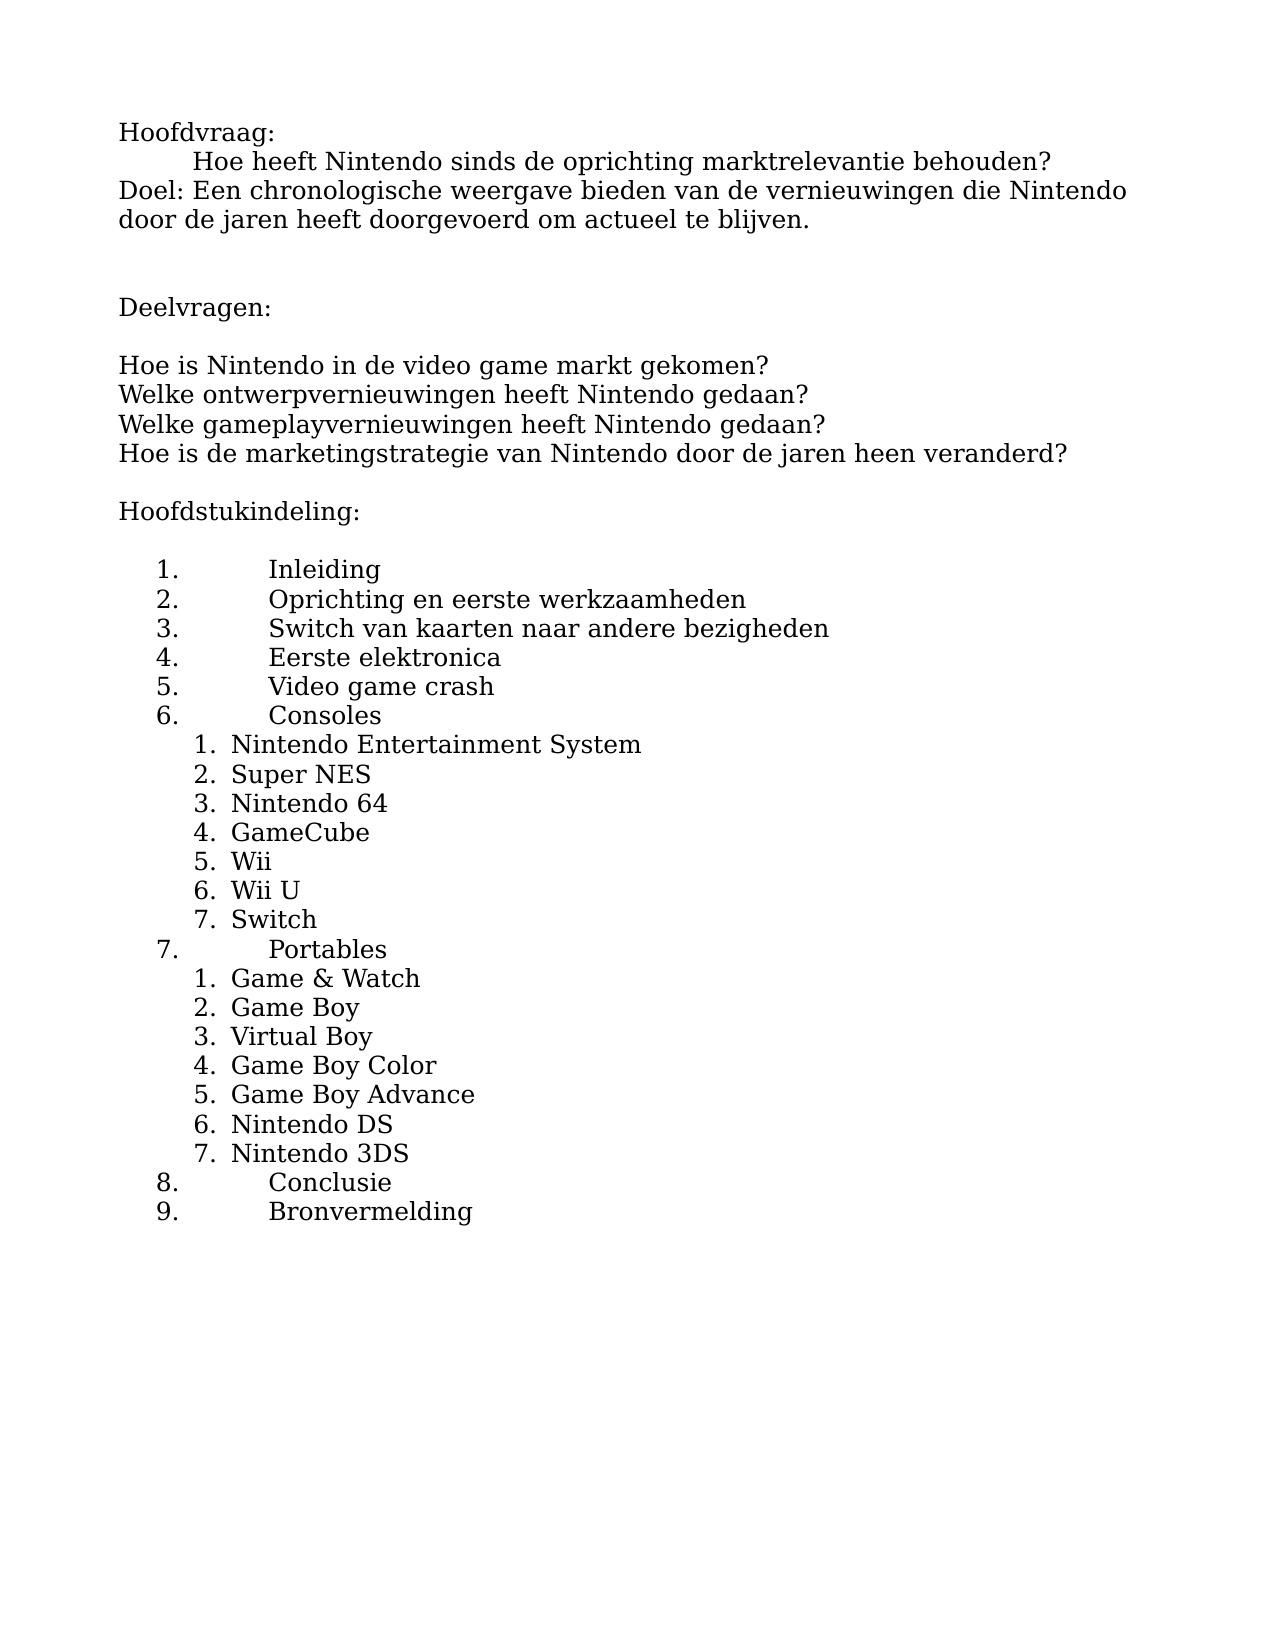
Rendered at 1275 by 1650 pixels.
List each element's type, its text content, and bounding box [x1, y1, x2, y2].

list Consoles [156, 701, 1157, 731]
list Virtual Boy [193, 1022, 1157, 1051]
list Super NES [193, 760, 1157, 789]
text Welke ontwerpvernieuwingen heeft Nintendo gedaan? [118, 381, 1157, 410]
list Nintendo 64 [193, 789, 1157, 818]
text Hoe is de marketingstrategie van Nintendo door de jaren heen veranderd? [118, 439, 1157, 468]
list Game Boy [193, 993, 1157, 1022]
list Nintendo 3DS [193, 1139, 1157, 1168]
text Welke gameplayvernieuwingen heeft Nintendo gedaan? [118, 410, 1157, 439]
list Game Boy Advance [193, 1081, 1157, 1110]
list Game & Watch [193, 964, 1157, 993]
list Video game crash [156, 672, 1157, 701]
list Wii U [193, 876, 1157, 906]
list Portables [156, 935, 1157, 964]
list Wii [193, 847, 1157, 876]
list Bronvermelding [156, 1197, 1157, 1226]
text Deelvragen: [118, 293, 1157, 322]
list Oprichting en eerste werkzaamheden [156, 585, 1157, 614]
list Game Boy Color [193, 1051, 1157, 1081]
list Conclusie [156, 1168, 1157, 1197]
text Hoofdstukindeling: [118, 497, 1157, 526]
list Nintendo DS [193, 1110, 1157, 1139]
list Switch van kaarten naar andere bezigheden [156, 614, 1157, 643]
list Inleiding [156, 556, 1157, 585]
list Eerste elektronica [156, 643, 1157, 672]
text Hoe is Nintendo in de video game markt gekomen? [118, 351, 1157, 381]
list Nintendo Entertainment System [193, 731, 1157, 760]
text Doel: Een chronologische weergave bieden van de vernieuwingen die Nintendo door de jaren heeft doorgevoerd om actueel te blijven. [118, 176, 1157, 235]
text Hoofdvraag: Hoe heeft Nintendo sinds de oprichting marktrelevantie behouden? [118, 118, 1157, 176]
list Switch [193, 906, 1157, 935]
list GameCube [193, 818, 1157, 847]
